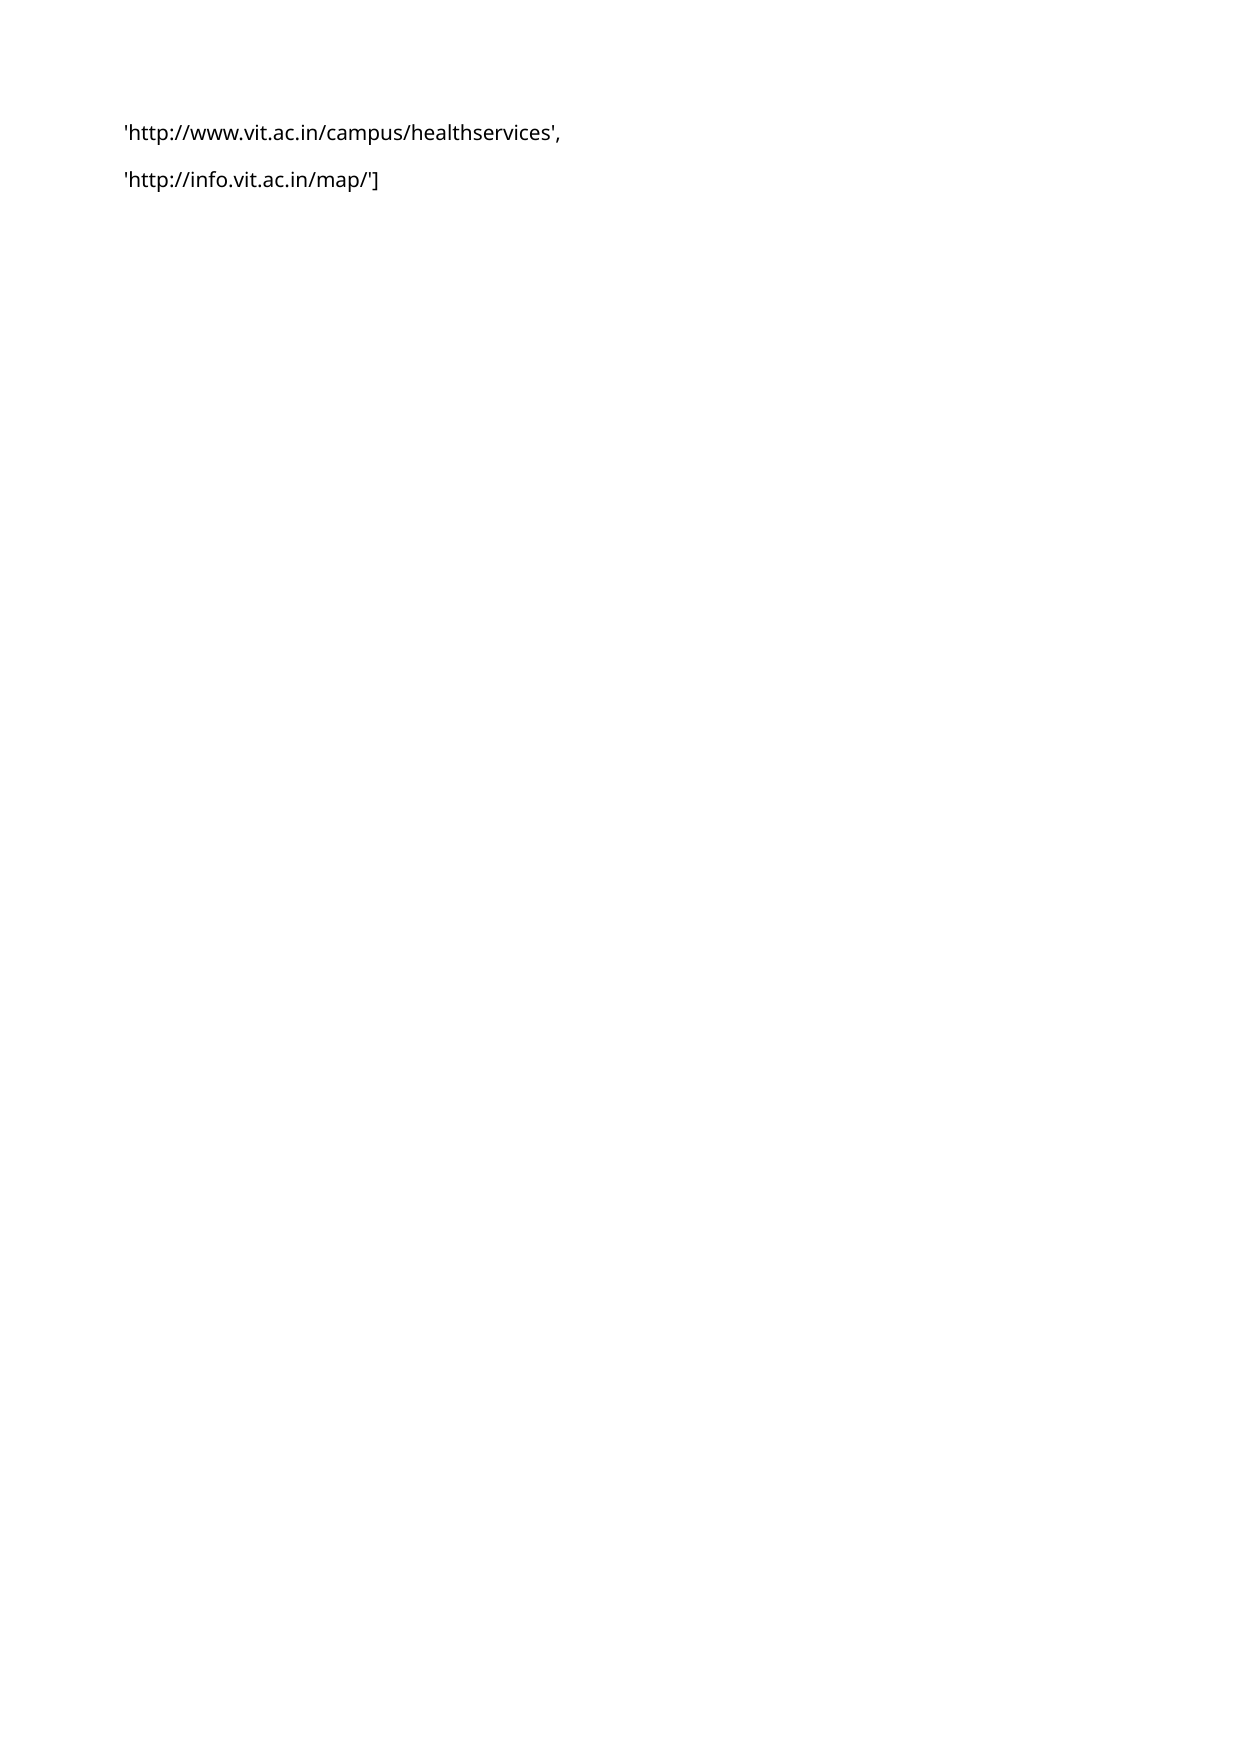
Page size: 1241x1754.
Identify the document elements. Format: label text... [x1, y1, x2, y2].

text 'http://info.vit.ac.in/map/'] [118, 165, 1122, 194]
text 'http://www.vit.ac.in/campus/healthservices', [118, 118, 1122, 147]
